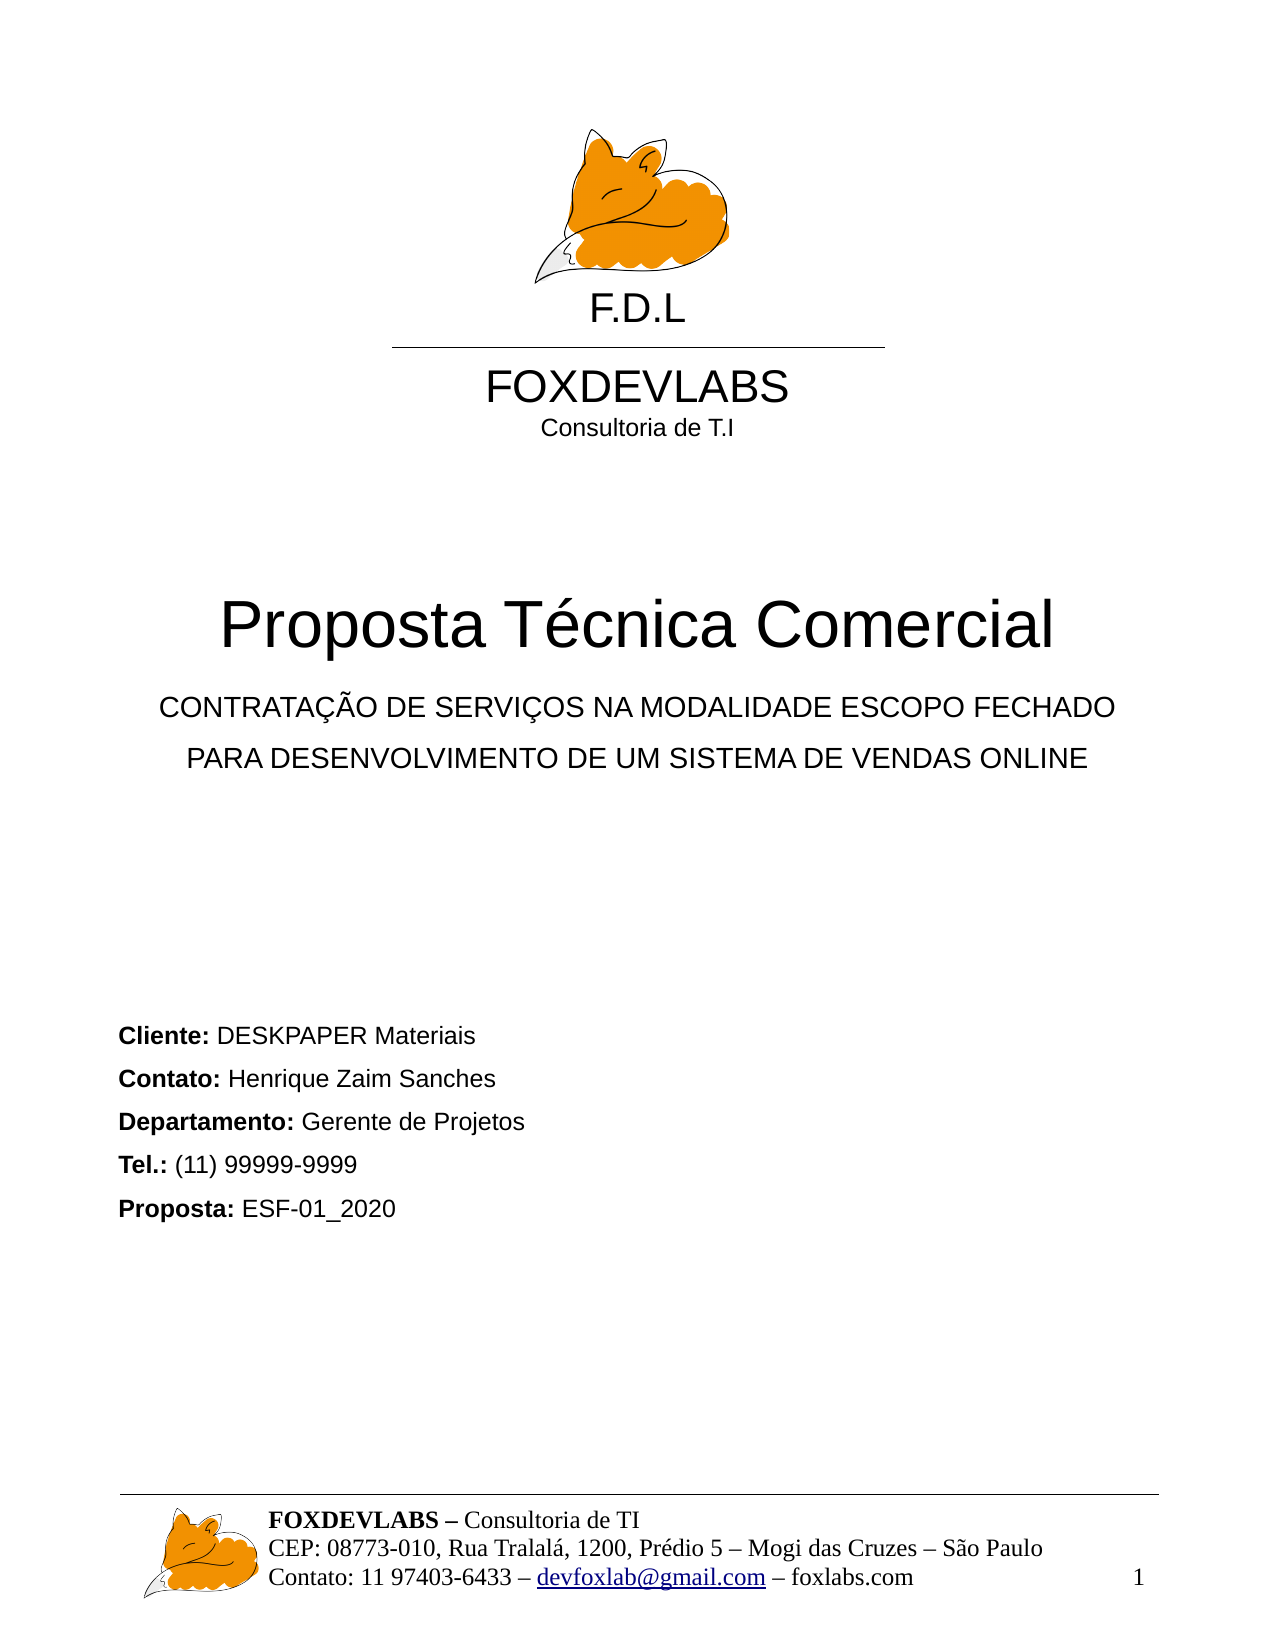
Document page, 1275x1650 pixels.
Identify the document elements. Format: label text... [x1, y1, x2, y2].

text FOXDEVLABS [118, 360, 1157, 412]
text Cliente: DESKPAPER Materiais [118, 1021, 1157, 1050]
text PARA DESENVOLVIMENTO DE UM SISTEMA DE VENDAS ONLINE [118, 741, 1157, 774]
text Proposta Técnica Comercial [118, 585, 1157, 662]
text F.D.L [118, 176, 1157, 331]
text Contato: Henrique Zaim Sanches [118, 1064, 1157, 1093]
text Consultoria de T.I [118, 412, 1157, 441]
text CONTRATAÇÃO DE SERVIÇOS NA MODALIDADE ESCOPO FECHADO [118, 690, 1157, 724]
text Departamento: Gerente de Projetos [118, 1107, 1157, 1136]
text Proposta: ESF-01_2020 [118, 1193, 1157, 1222]
picture [143, 1508, 259, 1599]
text Tel.: (11) 99999-9999 [118, 1150, 1157, 1179]
picture [534, 129, 730, 284]
